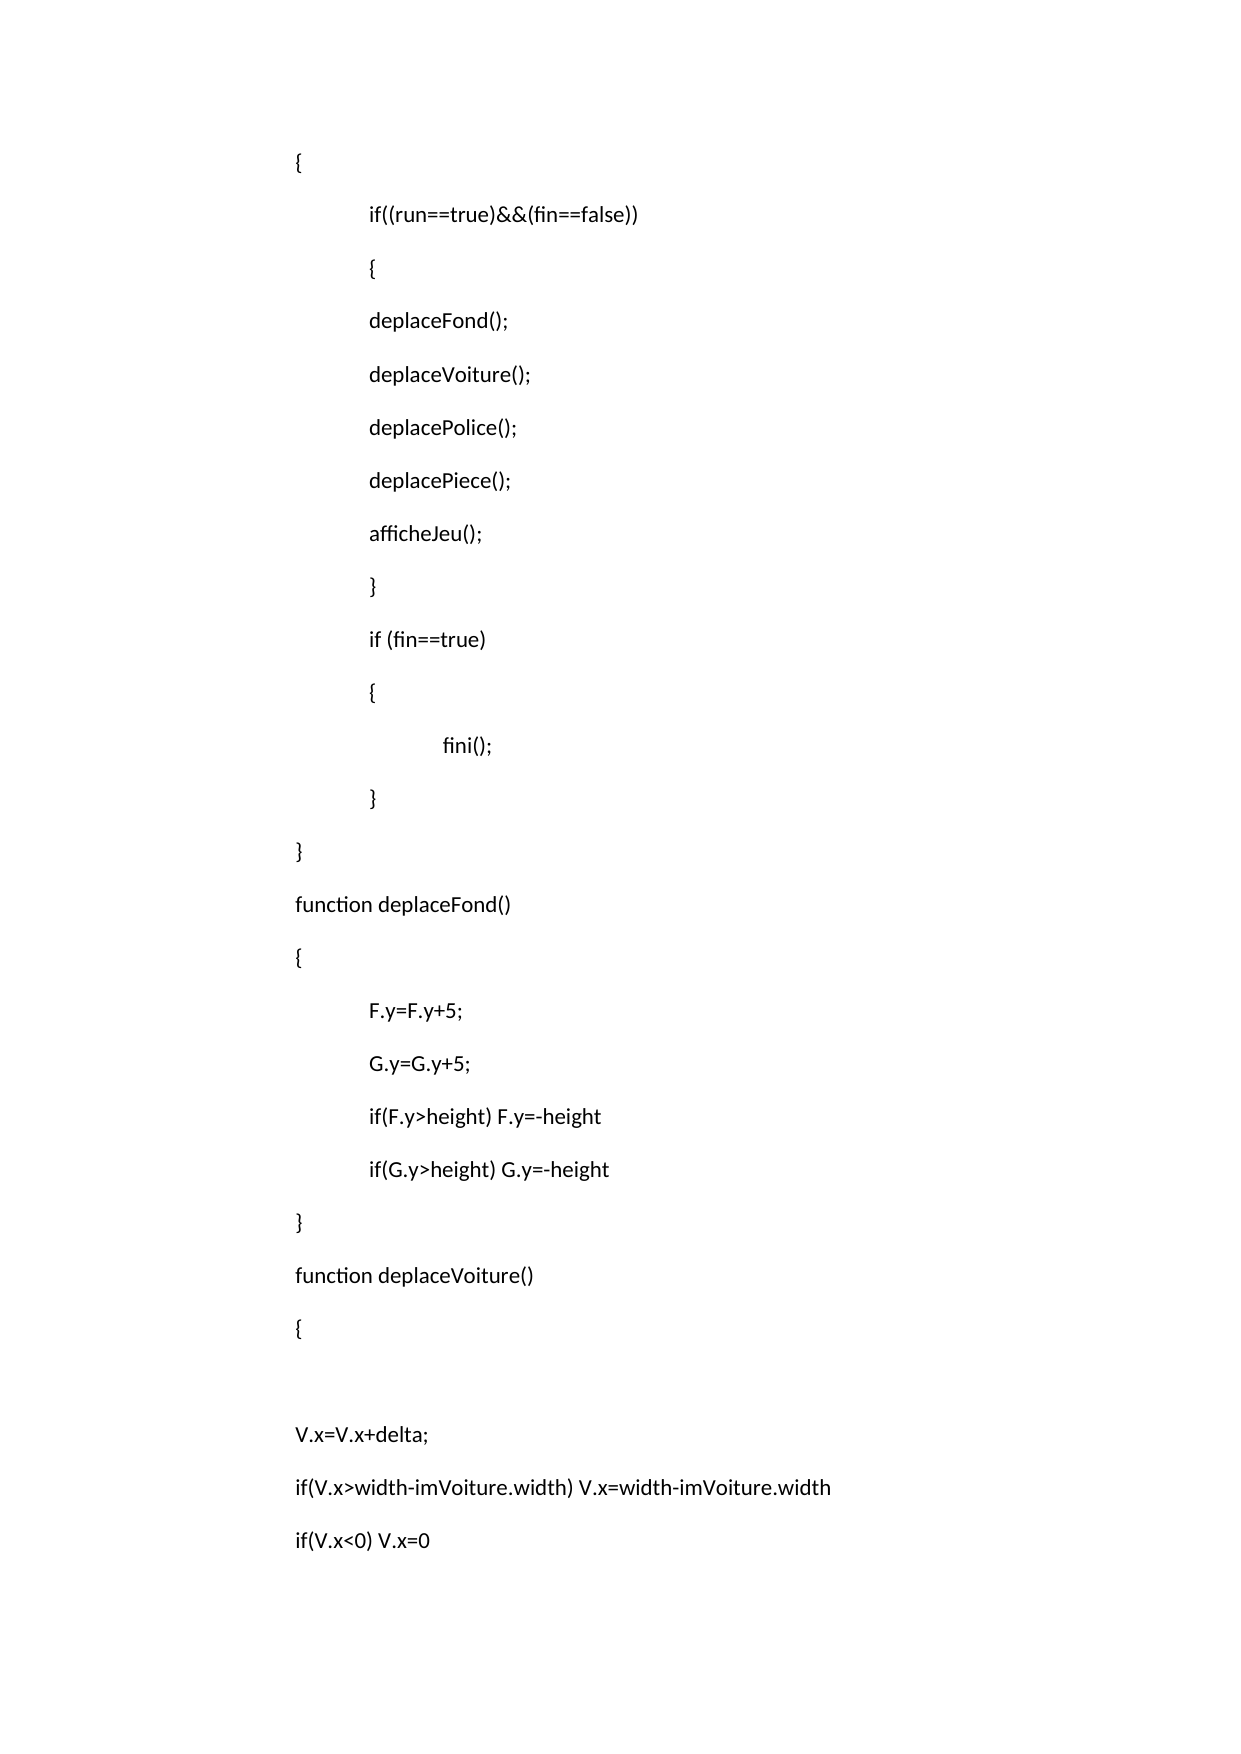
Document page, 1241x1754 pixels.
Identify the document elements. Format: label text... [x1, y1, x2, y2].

text { [148, 254, 1093, 282]
text deplacePolice(); [148, 413, 1093, 441]
text if(V.x<0) V.x=0 [148, 1526, 1093, 1554]
text fini(); [148, 731, 1093, 759]
text G.y=G.y+5; [148, 1049, 1093, 1077]
text } [148, 1208, 1093, 1236]
text { [148, 1314, 1093, 1342]
text { [148, 148, 1093, 176]
text F.y=F.y+5; [148, 996, 1093, 1024]
text deplaceFond(); [148, 307, 1093, 335]
text { [148, 678, 1093, 706]
text if (fin==true) [148, 625, 1093, 653]
text deplaceVoiture(); [148, 360, 1093, 388]
text } [148, 837, 1093, 865]
text V.x=V.x+delta; [148, 1420, 1093, 1448]
text if(G.y>height) G.y=-height [148, 1155, 1093, 1183]
text { [148, 943, 1093, 971]
text deplacePiece(); [148, 466, 1093, 494]
text afficheJeu(); [148, 519, 1093, 547]
text if(V.x>width-imVoiture.width) V.x=width-imVoiture.width [148, 1473, 1093, 1501]
text if((run==true)&&(fin==false)) [148, 201, 1093, 229]
text } [148, 572, 1093, 600]
text if(F.y>height) F.y=-height [148, 1102, 1093, 1130]
text function deplaceFond() [148, 890, 1093, 918]
text } [148, 784, 1093, 812]
text function deplaceVoiture() [148, 1261, 1093, 1289]
